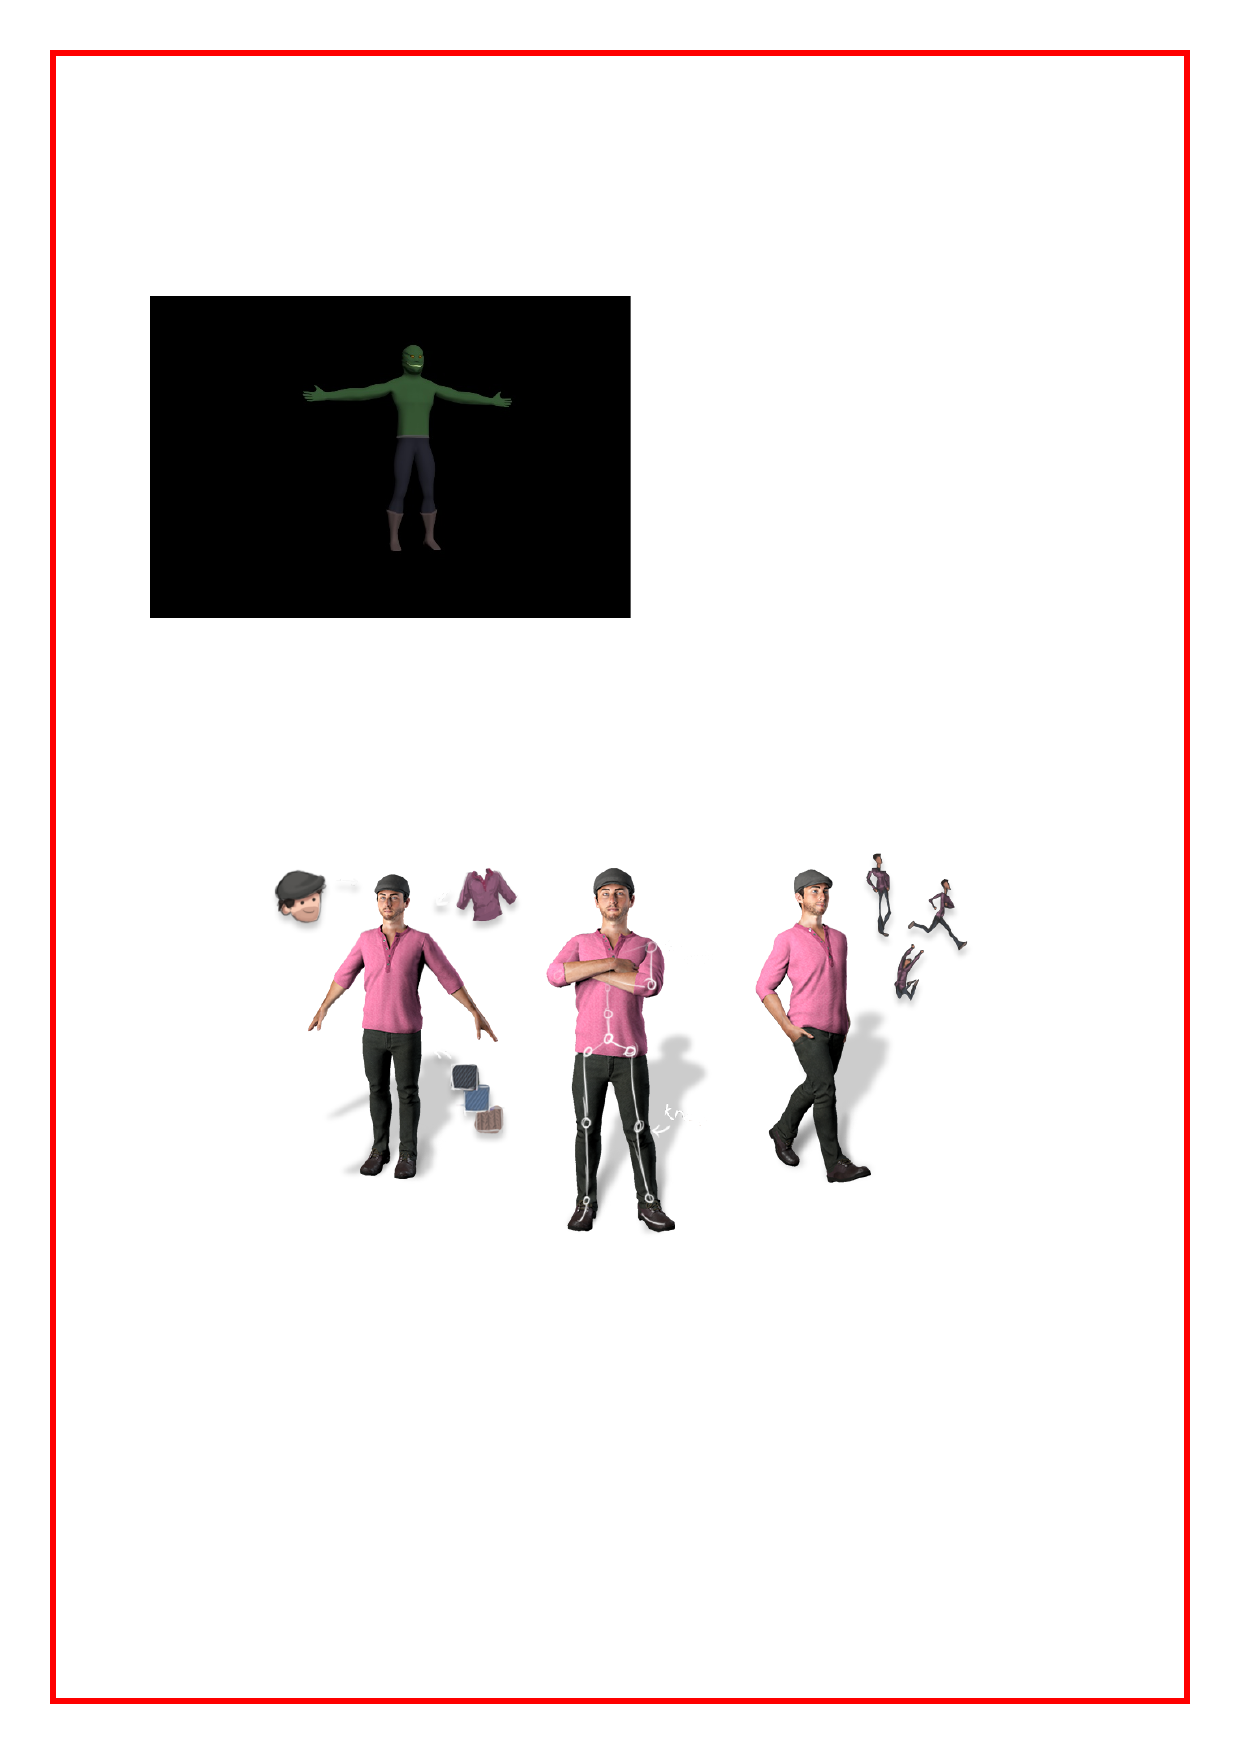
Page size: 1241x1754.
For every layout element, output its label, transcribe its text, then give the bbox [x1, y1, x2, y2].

text Main Character [150, 248, 1090, 278]
text Dit is Malcolm. Een van de NPC’s die rondlopen in de stad. Malcolm is ook degene die je helpt de stad in te komen. Hij komt er ongeveer zo uit te zien omdat hij er ook zo uit zag in Safety: Run. Maar dan lichtelijk doorzichtig. [150, 1344, 1090, 1439]
text De main character is een cactus. Hij wil asylum in ZNP. Deze cactus is een mutant. Hij is zo geworden door fusie van particles en cellen. Hij ziet er zo uit omdat het spel een vervolg is op Safety: Run, waar hij er ook zo uit zag. [150, 636, 1090, 731]
text Character en NPC’s [150, 150, 1090, 181]
text NPC [150, 798, 1090, 829]
